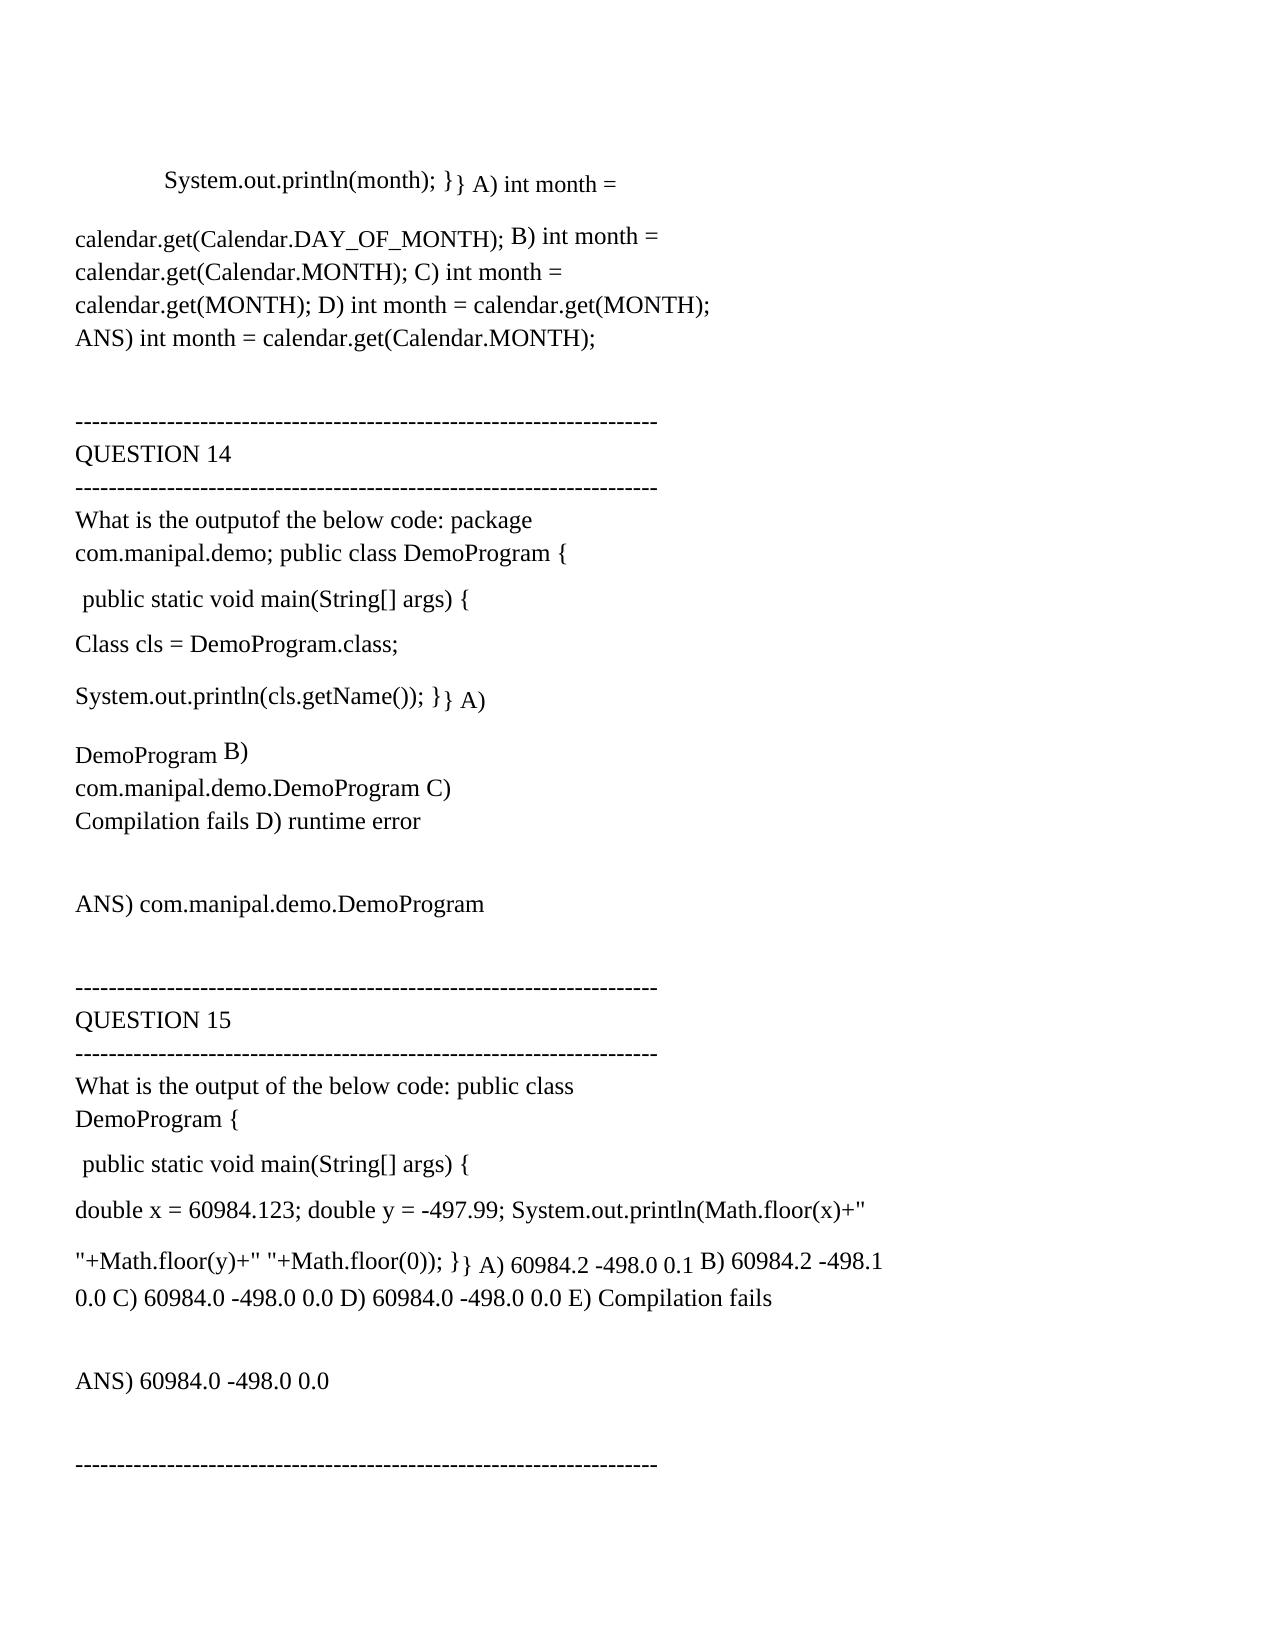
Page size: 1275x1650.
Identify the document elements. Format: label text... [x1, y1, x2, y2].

text System.out.println(month); }} A) int month = calendar.get(Calendar.DAY_OF_MONTH); B) int month = calendar.get(Calendar.MONTH); C) int month = calendar.get(MONTH); D) int month = calendar.get(MONTH); [75, 150, 783, 319]
text Class cls = DemoProgram.class; System.out.println(cls.getName()); }} A) DemoProgram B) com.manipal.demo.DemoProgram C) Compilation fails D) runtime error [75, 629, 523, 834]
text public static void main(String[] args) { [82, 584, 529, 613]
text ANS) com.manipal.demo.DemoProgram [75, 889, 558, 917]
text ---------------------------------------------------------------------- [75, 1449, 693, 1478]
text ---------------------------------------------------------------------- QUESTION 15 ---------------------------------------------------------------------- What is the output of the below code: public class DemoProgram { [75, 972, 693, 1133]
text double x = 60984.123; double y = -497.99; System.out.println(Math.floor(x)+" "+Math.floor(y)+" "+Math.floor(0)); }} A) 60984.2 -498.0 0.1 B) 60984.2 -498.1 0.0 C) 60984.0 -498.0 0.0 D) 60984.0 -498.0 0.0 E) Compilation fails [75, 1195, 899, 1312]
text ---------------------------------------------------------------------- QUESTION 14 ---------------------------------------------------------------------- What is the outputof the below code: package com.manipal.demo; public class DemoProgram { [75, 406, 693, 567]
text ANS) int month = calendar.get(Calendar.MONTH); [75, 323, 704, 352]
text ANS) 60984.0 -498.0 0.0 [75, 1366, 415, 1395]
text public static void main(String[] args) { [82, 1149, 529, 1178]
